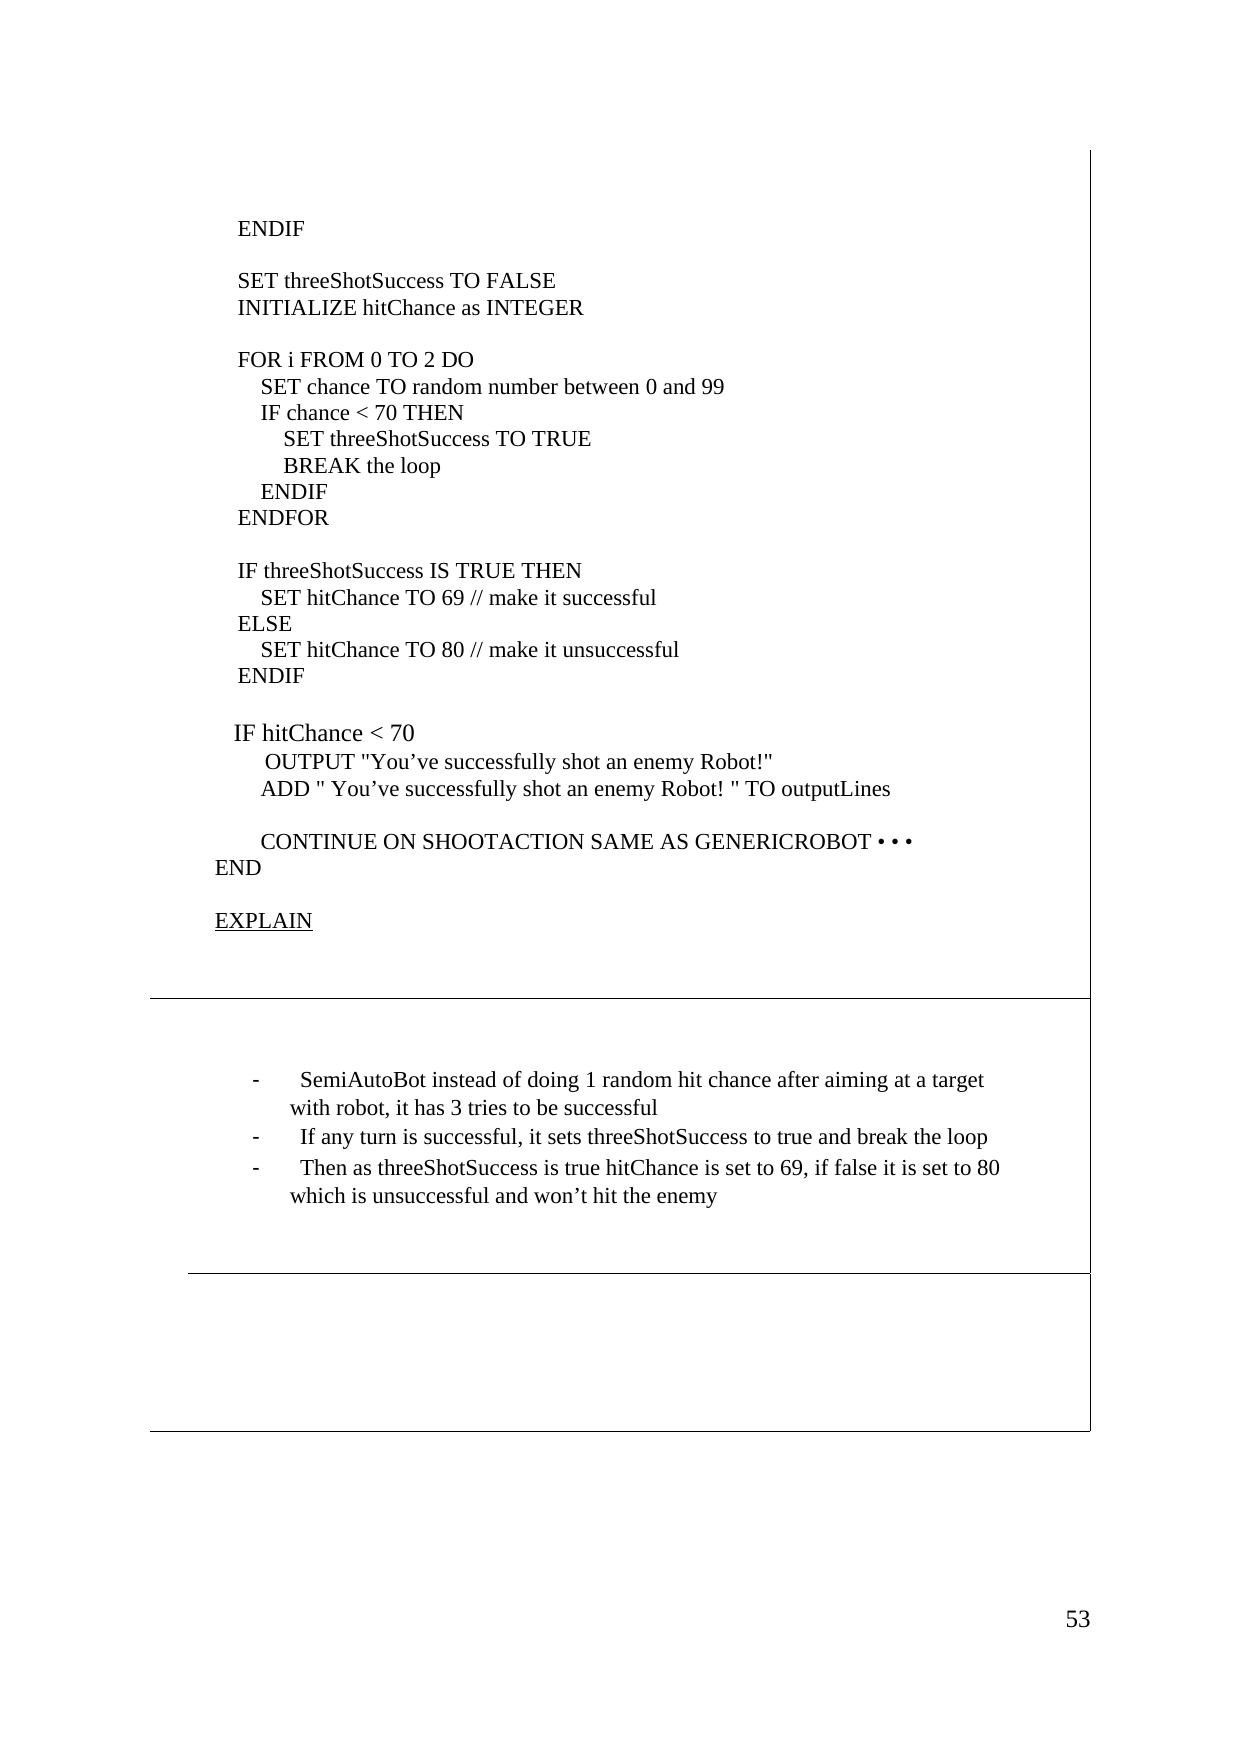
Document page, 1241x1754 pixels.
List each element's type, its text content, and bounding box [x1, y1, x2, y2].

list SemiAutoBot instead of doing 1 random hit chance after aiming at a target with robot, it has 3 tries to be successful [187, 998, 1090, 1120]
text SET chance TO random number between 0 and 99 [150, 373, 1090, 399]
text INITIALIZE hitChance as INTEGER [150, 294, 1090, 320]
text ENDIF [150, 478, 1090, 504]
text SET hitChance TO 80 // make it unsuccessful [150, 636, 1090, 663]
text ELSE [150, 610, 1090, 636]
list Then as threeShotSuccess is true hitChance is set to 69, if false it is set to 80 which is unsuccessful and won’t hit the enemy [187, 1151, 1090, 1273]
text IF chance < 70 THEN [150, 399, 1090, 425]
text SET hitChance TO 69 // make it successful [150, 583, 1090, 610]
text IF hitChance < 70 [150, 718, 1090, 746]
text ADD " You’ve successfully shot an enemy Robot! " TO outputLines [150, 775, 1090, 802]
list If any turn is successful, it sets threeShotSuccess to true and break the loop [187, 1120, 1090, 1151]
text ENDFOR [150, 504, 1090, 531]
text ENDIF [150, 663, 1090, 689]
text IF threeShotSuccess IS TRUE THEN [150, 557, 1090, 583]
text EXPLAIN [150, 907, 1090, 998]
text ENDIF [150, 150, 1090, 241]
text CONTINUE ON SHOOTACTION SAME AS GENERICROBOT • • • [150, 828, 1090, 854]
text BREAK the loop [150, 452, 1090, 478]
text SET threeShotSuccess TO TRUE [150, 425, 1090, 452]
text SET threeShotSuccess TO FALSE [150, 267, 1090, 294]
text END [150, 854, 1090, 881]
text FOR i FROM 0 TO 2 DO [150, 346, 1090, 373]
text OUTPUT "You’ve successfully shot an enemy Robot!" [150, 746, 1090, 775]
